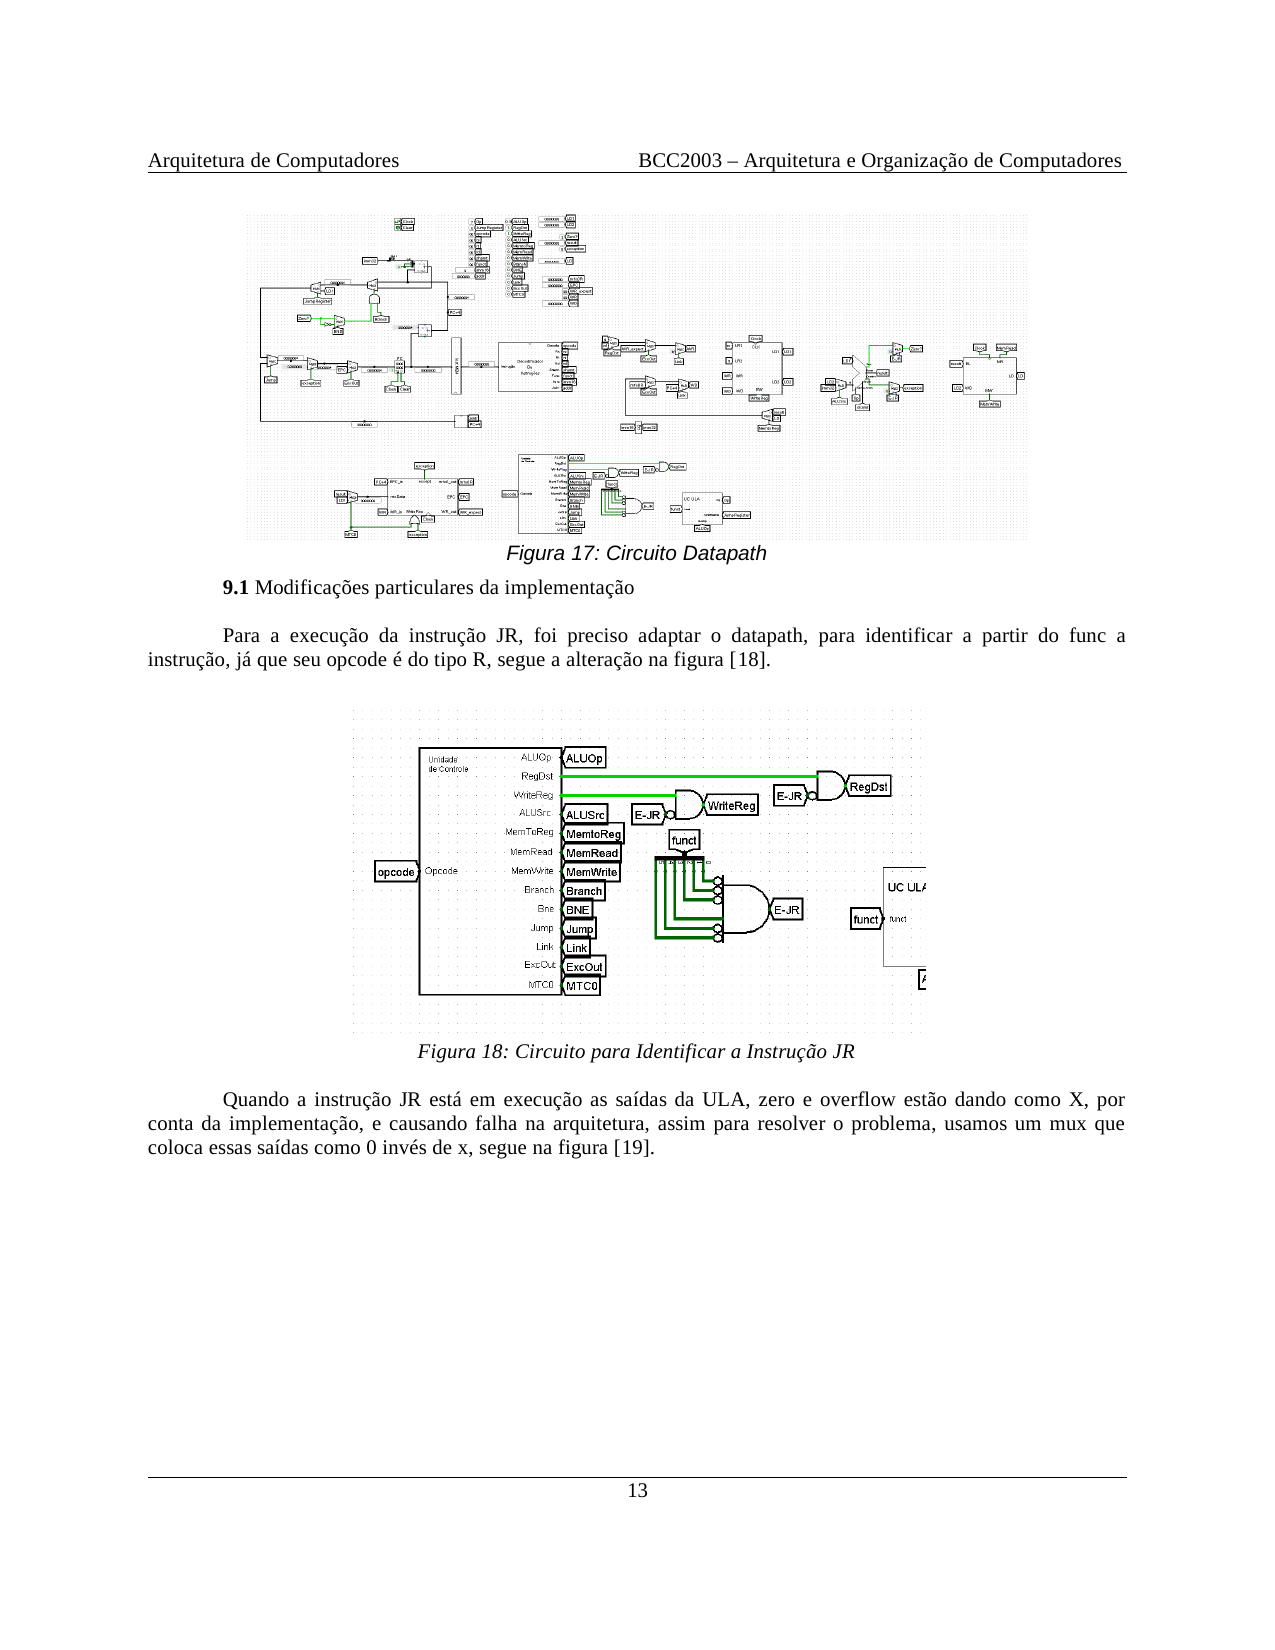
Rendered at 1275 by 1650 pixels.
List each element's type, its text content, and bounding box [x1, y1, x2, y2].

text Para a execução da instrução JR, foi preciso adaptar o datapath, para identificar a partir do func a instrução, já que seu opcode é do tipo R, segue a alteração na figura [18]. [148, 623, 1127, 671]
text Quando a instrução JR está em execução as saídas da ULA, zero e overflow estão dando como X, por conta da implementação, e causando falha na arquitetura, assim para resolver o problema, usamos um mux que coloca essas saídas como 0 invés de x, segue na figura [19]. [148, 1087, 1127, 1159]
picture [349, 707, 926, 1039]
picture [246, 214, 1029, 541]
text Figura 18: Circuito para Identificar a Instrução JR [327, 708, 948, 1063]
text Figura 17: Circuito Datapath [198, 215, 1077, 565]
text 9.1 Modificações particulares da implementação [148, 202, 1127, 599]
